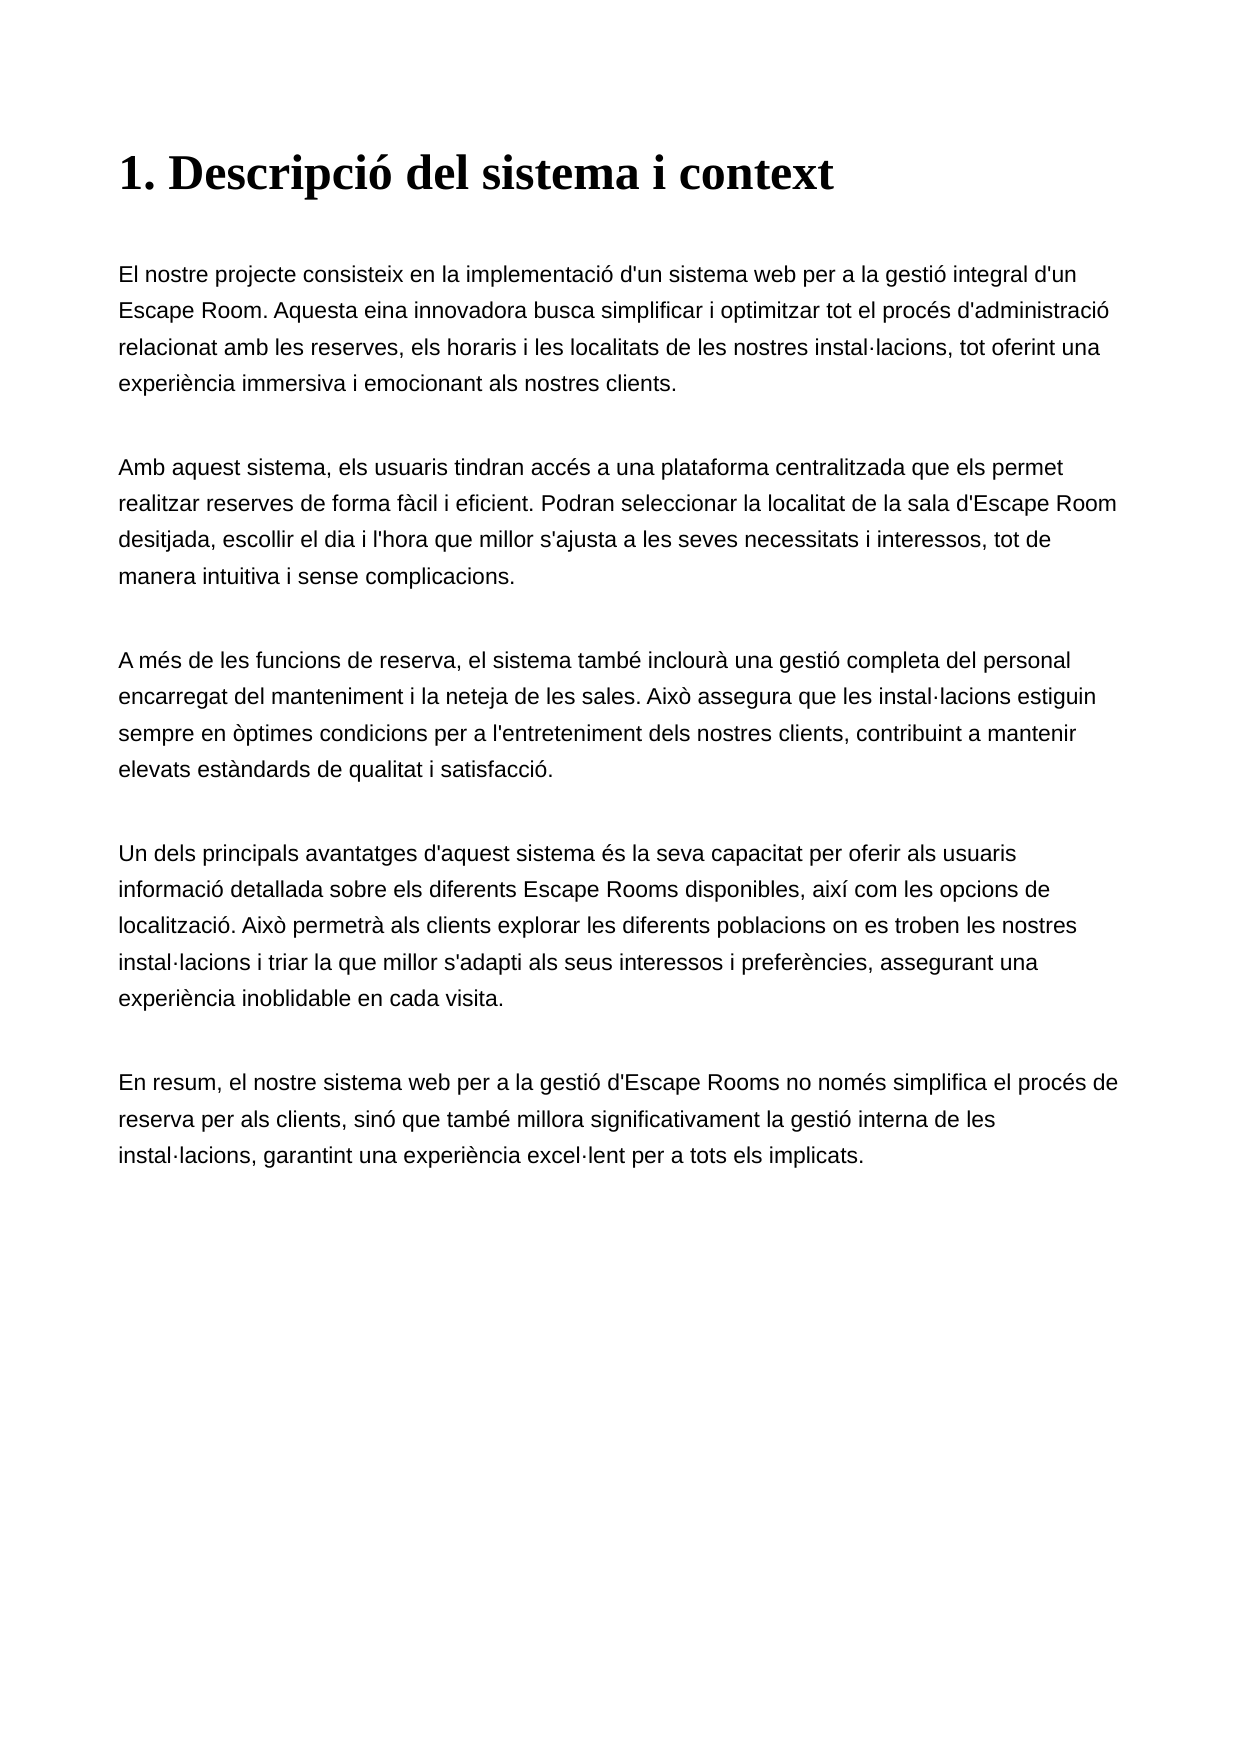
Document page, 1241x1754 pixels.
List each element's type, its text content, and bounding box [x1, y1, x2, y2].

subtitle 1. Descripció del sistema i context [118, 143, 1122, 201]
text En resum, el nostre sistema web per a la gestió d'Escape Rooms no només simplifica el procés de reserva per als clients, sinó que també millora significativament la gestió interna de les instal·lacions, garantint una experiència excel·lent per a tots els implicats. [118, 1069, 1122, 1168]
text El nostre projecte consisteix en la implementació d'un sistema web per a la gestió integral d'un Escape Room. Aquesta eina innovadora busca simplificar i optimitzar tot el procés d'administració relacionat amb les reserves, els horaris i les localitats de les nostres instal·lacions, tot oferint una experiència immersiva i emocionant als nostres clients. [118, 261, 1122, 396]
text Un dels principals avantatges d'aquest sistema és la seva capacitat per oferir als usuaris informació detallada sobre els diferents Escape Rooms disponibles, així com les opcions de localització. Això permetrà als clients explorar les diferents poblacions on es troben les nostres instal·lacions i triar la que millor s'adapti als seus interessos i preferències, assegurant una experiència inoblidable en cada visita. [118, 840, 1122, 1012]
text A més de les funcions de reserva, el sistema també inclourà una gestió completa del personal encarregat del manteniment i la neteja de les sales. Això assegura que les instal·lacions estiguin sempre en òptimes condicions per a l'entreteniment dels nostres clients, contribuint a mantenir elevats estàndards de qualitat i satisfacció. [118, 647, 1122, 782]
text Amb aquest sistema, els usuaris tindran accés a una plataforma centralitzada que els permet realitzar reserves de forma fàcil i eficient. Podran seleccionar la localitat de la sala d'Escape Room desitjada, escollir el dia i l'hora que millor s'ajusta a les seves necessitats i interessos, tot de manera intuitiva i sense complicacions. [118, 454, 1122, 589]
